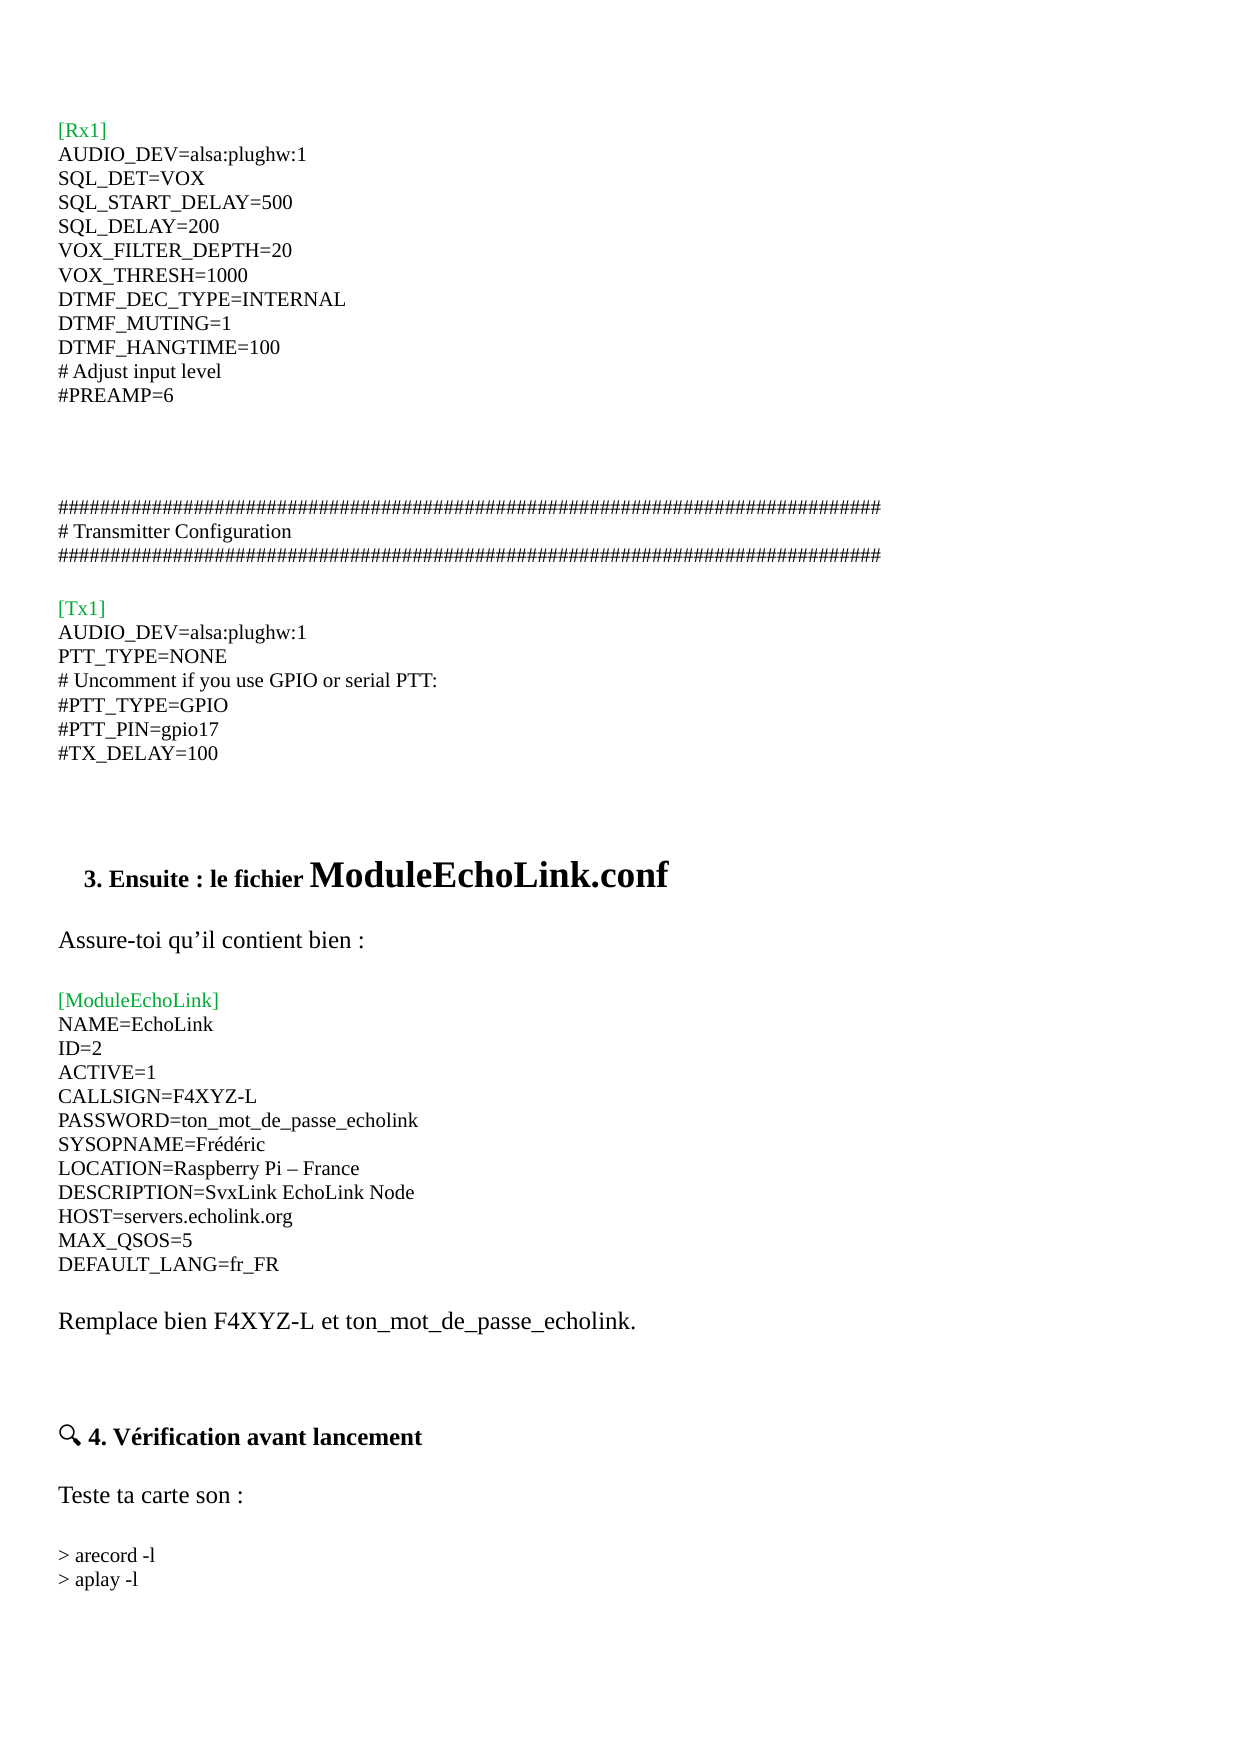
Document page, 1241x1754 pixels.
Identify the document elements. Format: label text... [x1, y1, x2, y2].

text Assure-toi qu’il contient bien : [58, 925, 1192, 954]
text ############################################################################### # Transmitter Configuration ############################################################################### [58, 494, 1192, 567]
text Teste ta carte son : [58, 1480, 1192, 1509]
subtitle 🔍 4. Vérification avant lancement [58, 1422, 1192, 1451]
text > arecord -l > aplay -l [58, 1543, 1192, 1591]
text Remplace bien F4XYZ-L et ton_mot_de_passe_echolink. [58, 1306, 1192, 1334]
text [Rx1] AUDIO_DEV=alsa:plughw:1 SQL_DET=VOX SQL_START_DELAY=500 SQL_DELAY=200 VOX_FILTER_DEPTH=20 VOX_THRESH=1000 DTMF_DEC_TYPE=INTERNAL DTMF_MUTING=1 DTMF_HANGTIME=100 # Adjust input level #PREAMP=6 [58, 118, 1192, 407]
subtitle 🧩 3. Ensuite : le fichier ModuleEchoLink.conf [58, 852, 1192, 896]
text [ModuleEchoLink] NAME=EchoLink ID=2 ACTIVE=1 CALLSIGN=F4XYZ-L PASSWORD=ton_mot_de_passe_echolink SYSOPNAME=Frédéric LOCATION=Raspberry Pi – France DESCRIPTION=SvxLink EchoLink Node HOST=servers.echolink.org MAX_QSOS=5 DEFAULT_LANG=fr_FR [58, 987, 1192, 1276]
text [Tx1] AUDIO_DEV=alsa:plughw:1 PTT_TYPE=NONE # Uncomment if you use GPIO or serial PTT: #PTT_TYPE=GPIO #PTT_PIN=gpio17 #TX_DELAY=100 [58, 596, 1192, 765]
